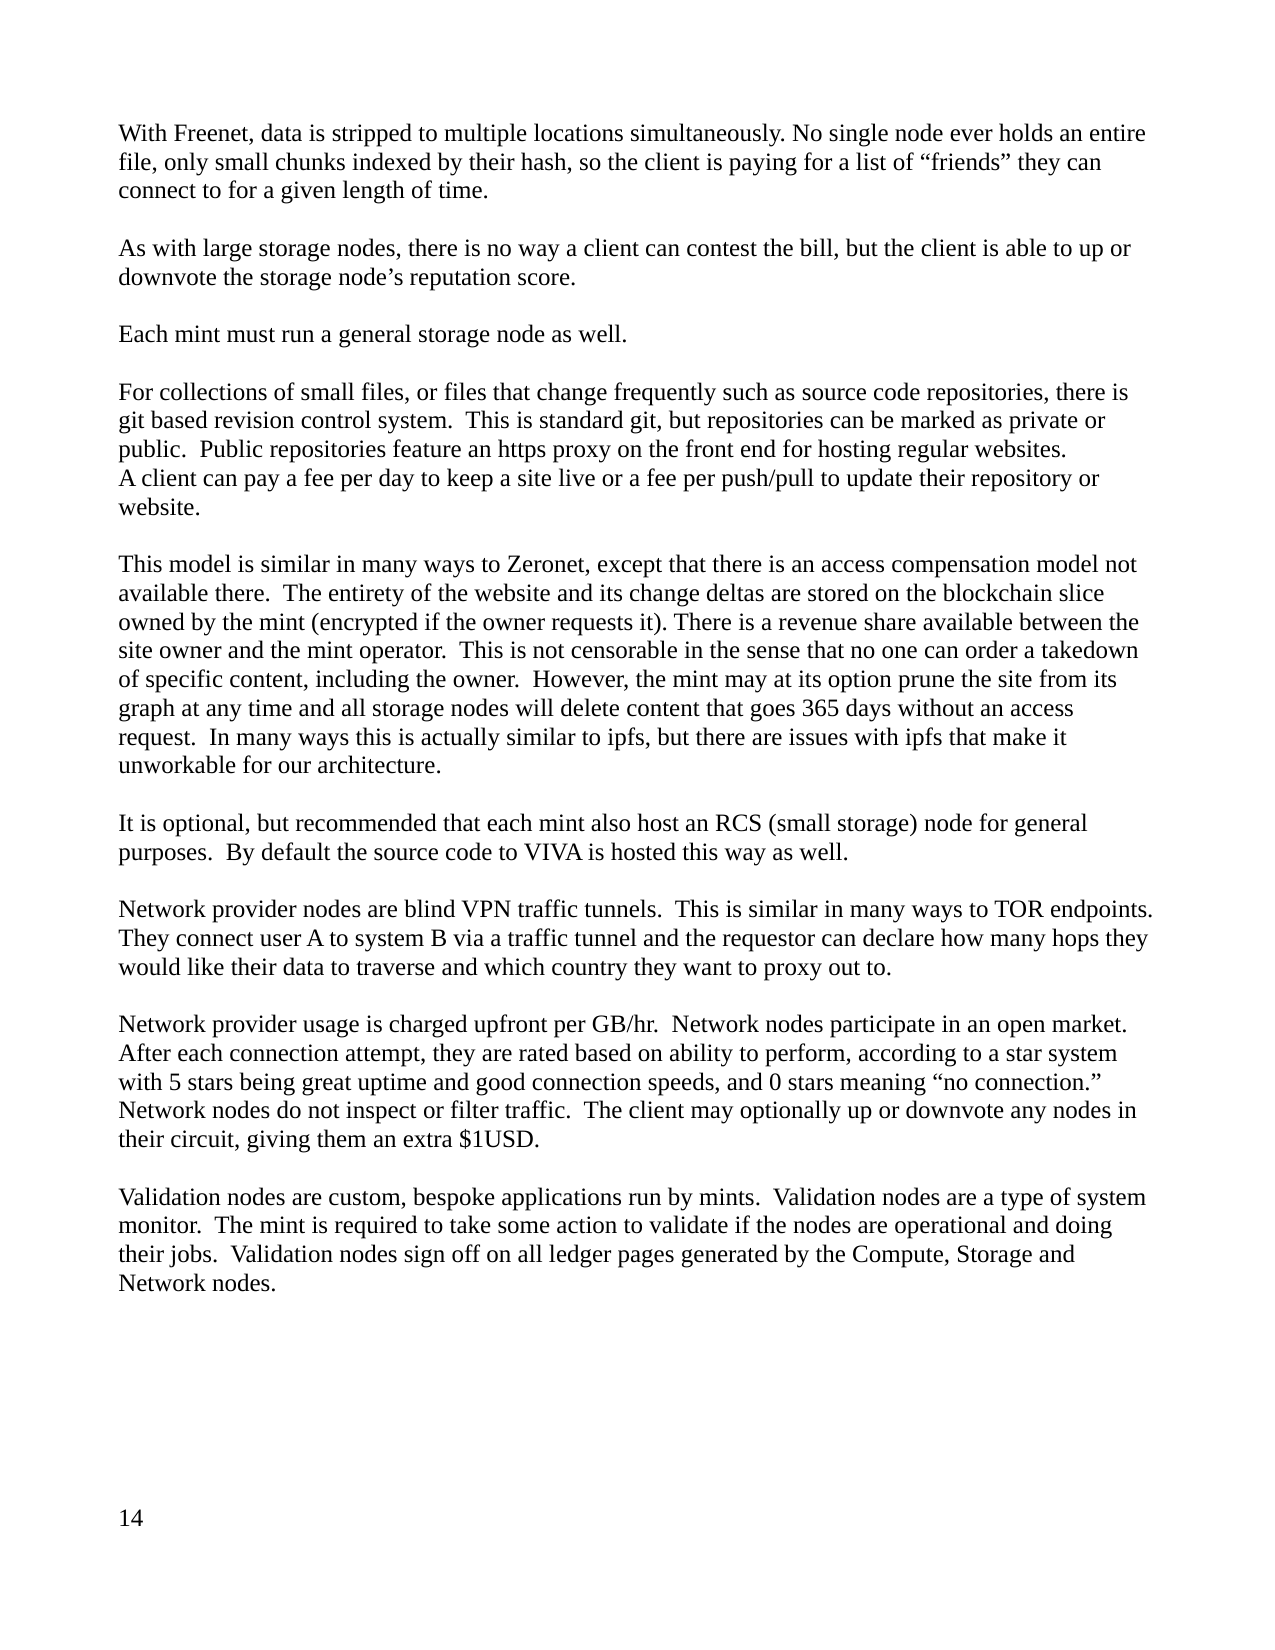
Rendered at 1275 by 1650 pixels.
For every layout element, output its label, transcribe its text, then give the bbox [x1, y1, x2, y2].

text Network provider nodes are blind VPN traffic tunnels. This is similar in many ways to TOR endpoints. They connect user A to system B via a traffic tunnel and the requestor can declare how many hops they would like their data to traverse and which country they want to proxy out to. [118, 894, 1157, 981]
text It is optional, but recommended that each mint also host an RCS (small storage) node for general purposes. By default the source code to VIVA is hosted this way as well. [118, 808, 1157, 866]
text Network provider usage is charged upfront per GB/hr. Network nodes participate in an open market. After each connection attempt, they are rated based on ability to perform, according to a star system with 5 stars being great uptime and good connection speeds, and 0 stars meaning “no connection.” Network nodes do not inspect or filter traffic. The client may optionally up or downvote any nodes in their circuit, giving them an extra $1USD. [118, 1009, 1157, 1153]
text Each mint must run a general storage node as well. [118, 319, 1157, 348]
text For collections of small files, or files that change frequently such as source code repositories, there is git based revision control system. This is standard git, but repositories can be marked as private or public. Public repositories feature an https proxy on the front end for hosting regular websites. [118, 377, 1157, 463]
text This model is similar in many ways to Zeronet, except that there is an access compensation model not available there. The entirety of the website and its change deltas are stored on the blockchain slice owned by the mint (encrypted if the owner requests it). There is a revenue share available between the site owner and the mint operator. This is not censorable in the sense that no one can order a takedown of specific content, including the owner. However, the mint may at its option prune the site from its graph at any time and all storage nodes will delete content that goes 365 days without an access request. In many ways this is actually similar to ipfs, but there are issues with ipfs that make it unworkable for our architecture. [118, 549, 1157, 779]
text Validation nodes are custom, bespoke applications run by mints. Validation nodes are a type of system monitor. The mint is required to take some action to validate if the nodes are operational and doing their jobs. Validation nodes sign off on all ledger pages generated by the Compute, Storage and Network nodes. [118, 1182, 1157, 1297]
text A client can pay a fee per day to keep a site live or a fee per push/pull to update their repository or website. [118, 463, 1157, 521]
text As with large storage nodes, there is no way a client can contest the bill, but the client is able to up or downvote the storage node’s reputation score. [118, 233, 1157, 291]
text With Freenet, data is stripped to multiple locations simultaneously. No single node ever holds an entire file, only small chunks indexed by their hash, so the client is paying for a list of “friends” they can connect to for a given length of time. [118, 118, 1157, 204]
